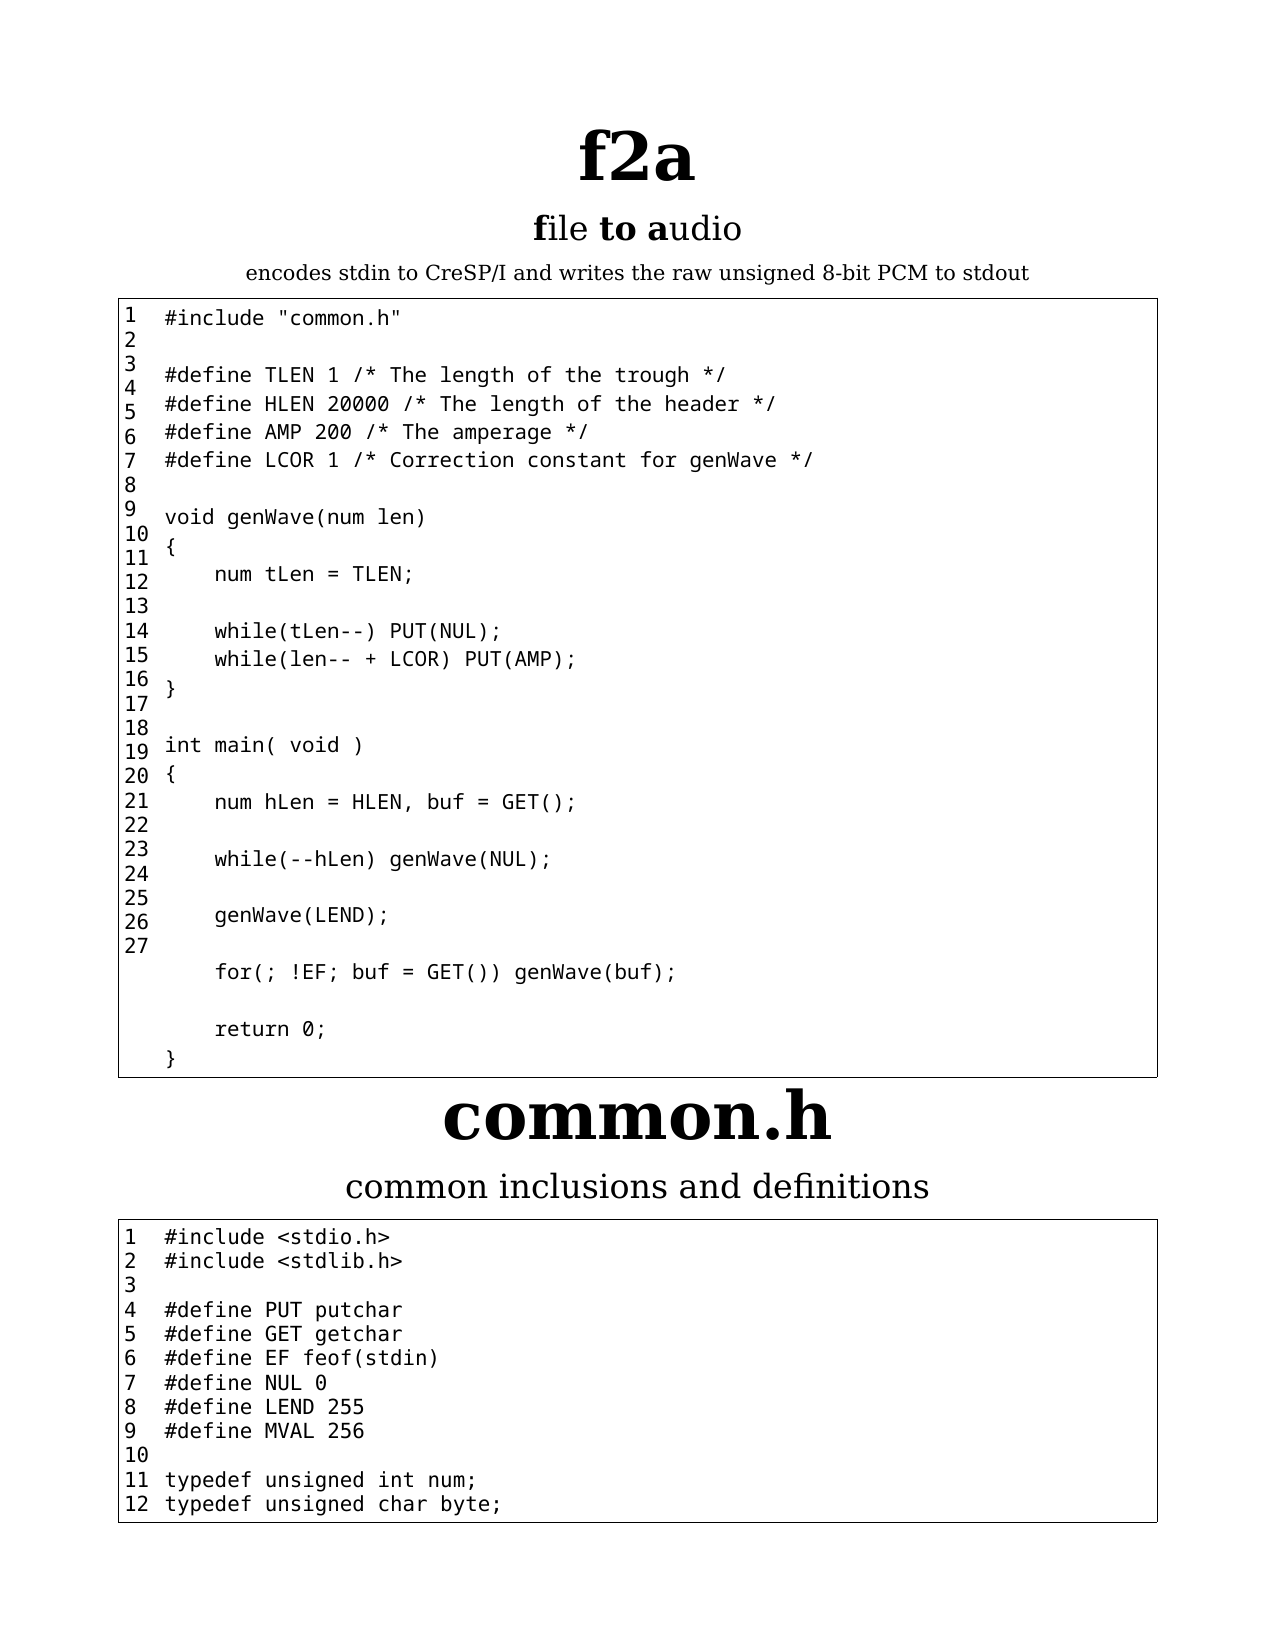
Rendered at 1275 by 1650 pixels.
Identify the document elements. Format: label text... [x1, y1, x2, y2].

text f2a [118, 118, 1157, 196]
text encodes stdin to CreSP/I and writes the raw unsigned 8-bit PCM to stdout [118, 261, 1157, 285]
text common.h [118, 1078, 1157, 1155]
text common inclusions and definitions [118, 1168, 1157, 1207]
table_header #include <stdio.h> #include <stdlib.h> #define PUT putchar #define GET getchar #define EF feof(stdin) #define NUL 0 #define LEND 255 #define MVAL 256 typedef unsigned int num; typedef unsigned char byte; [159, 1220, 1157, 1522]
text file to audio [118, 209, 1157, 248]
table_header 1 2 3 4 5 6 7 8 9 10 11 12 13 14 15 16 17 18 19 20 21 22 23 24 25 26 27 [119, 299, 159, 1077]
table_header #include "common.h" #define TLEN 1 /* The length of the trough */ #define HLEN 20000 /* The length of the header */ #define AMP 200 /* The amperage */ #define LCOR 1 /* Correction constant for genWave */ void genWave(num len) { num tLen = TLEN; while(tLen--) PUT(NUL); while(len-- + LCOR) PUT(AMP); } int main( void ) { num hLen = HLEN, buf = GET(); while(--hLen) genWave(NUL); genWave(LEND); for(; !EF; buf = GET()) genWave(buf); return 0; } [159, 299, 1157, 1077]
table_header 1 2 3 4 5 6 7 8 9 10 11 12 [119, 1220, 159, 1522]
